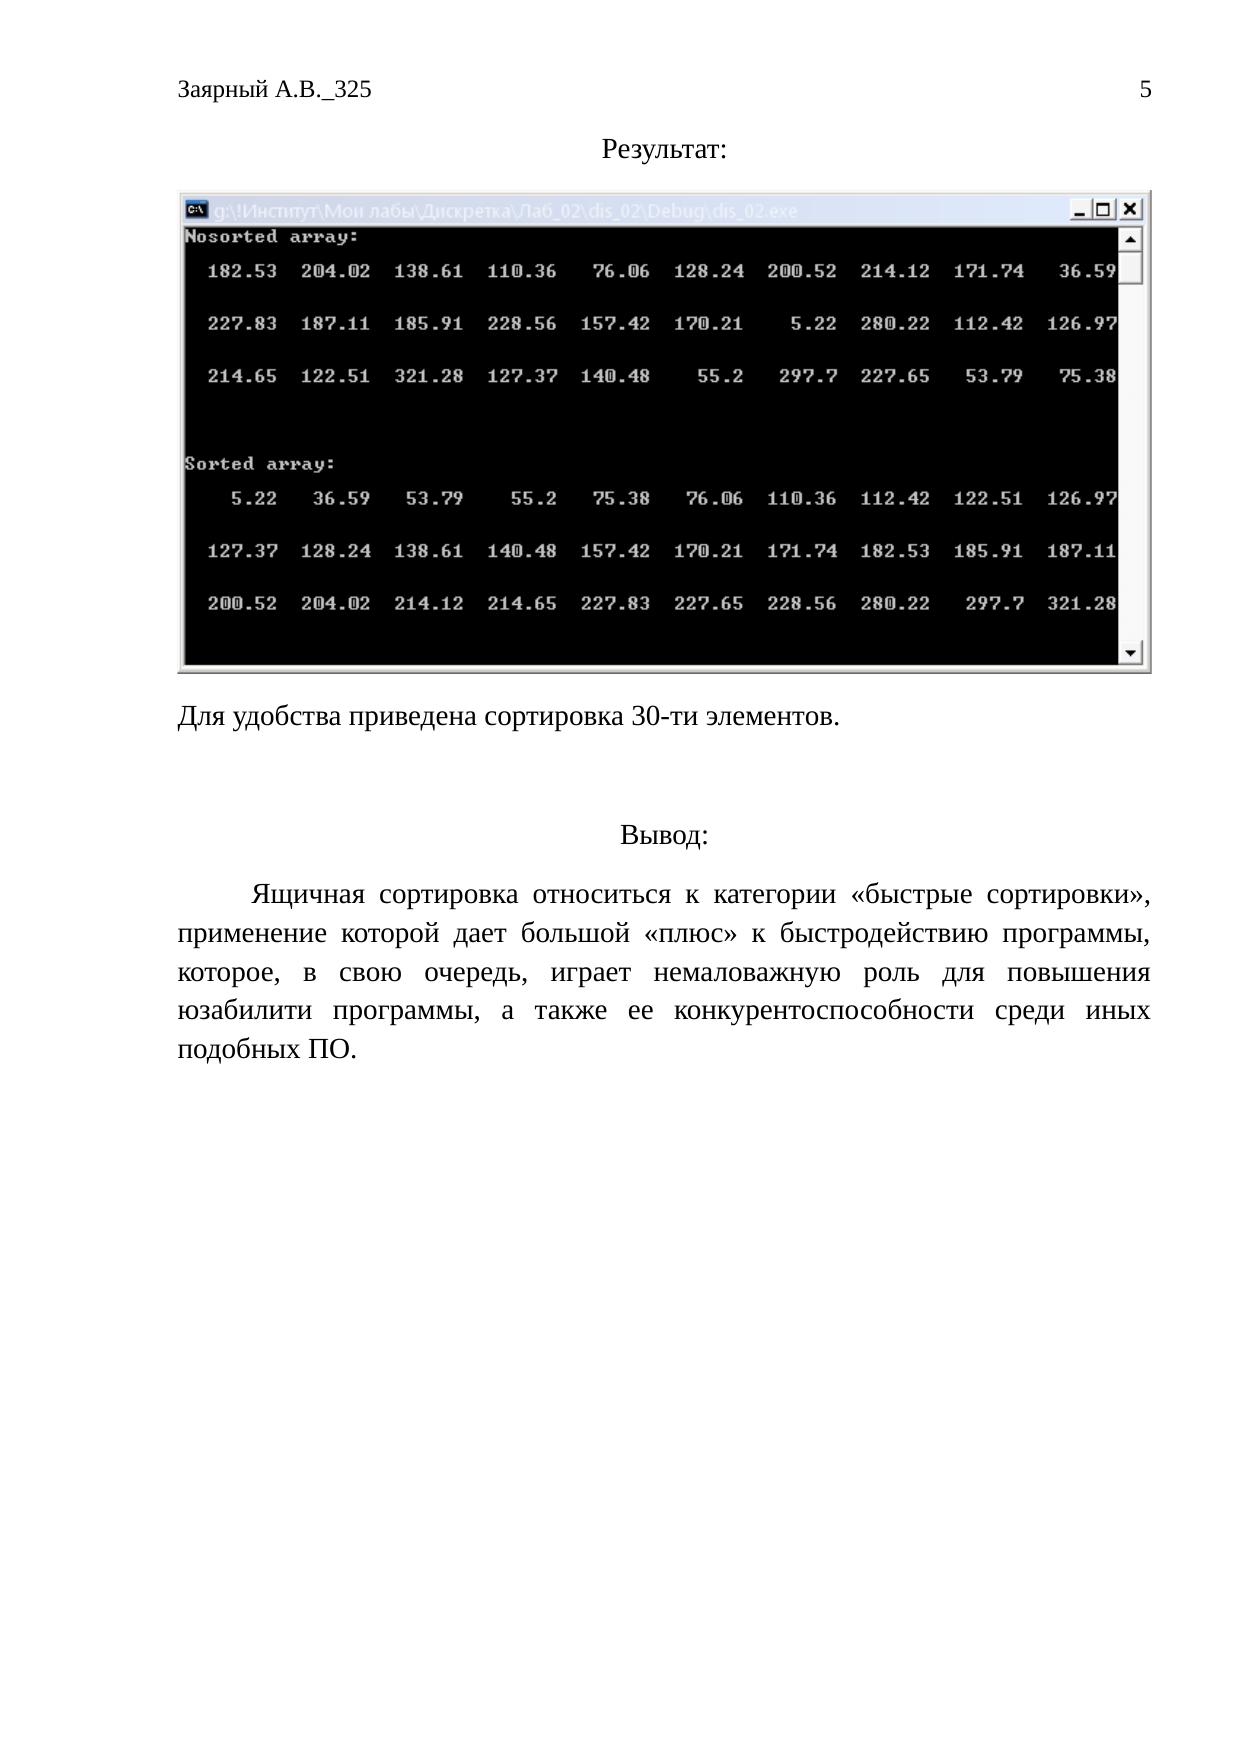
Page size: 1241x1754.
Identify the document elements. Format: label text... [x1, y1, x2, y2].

text Вывод: [177, 817, 1152, 851]
text Для удобства приведена сортировка 30-ти элементов. [177, 698, 1152, 732]
picture [177, 190, 1152, 674]
text Ящичная сортировка относиться к категории «быстрые сортировки», применение которой дает большой «плюс» к быстродействию программы, которое, в свою очередь, играет немаловажную роль для повышения юзабилити программы, а также ее конкурентоспособности среди иных подобных ПО. [177, 877, 1152, 1064]
text Результат: [177, 131, 1152, 165]
